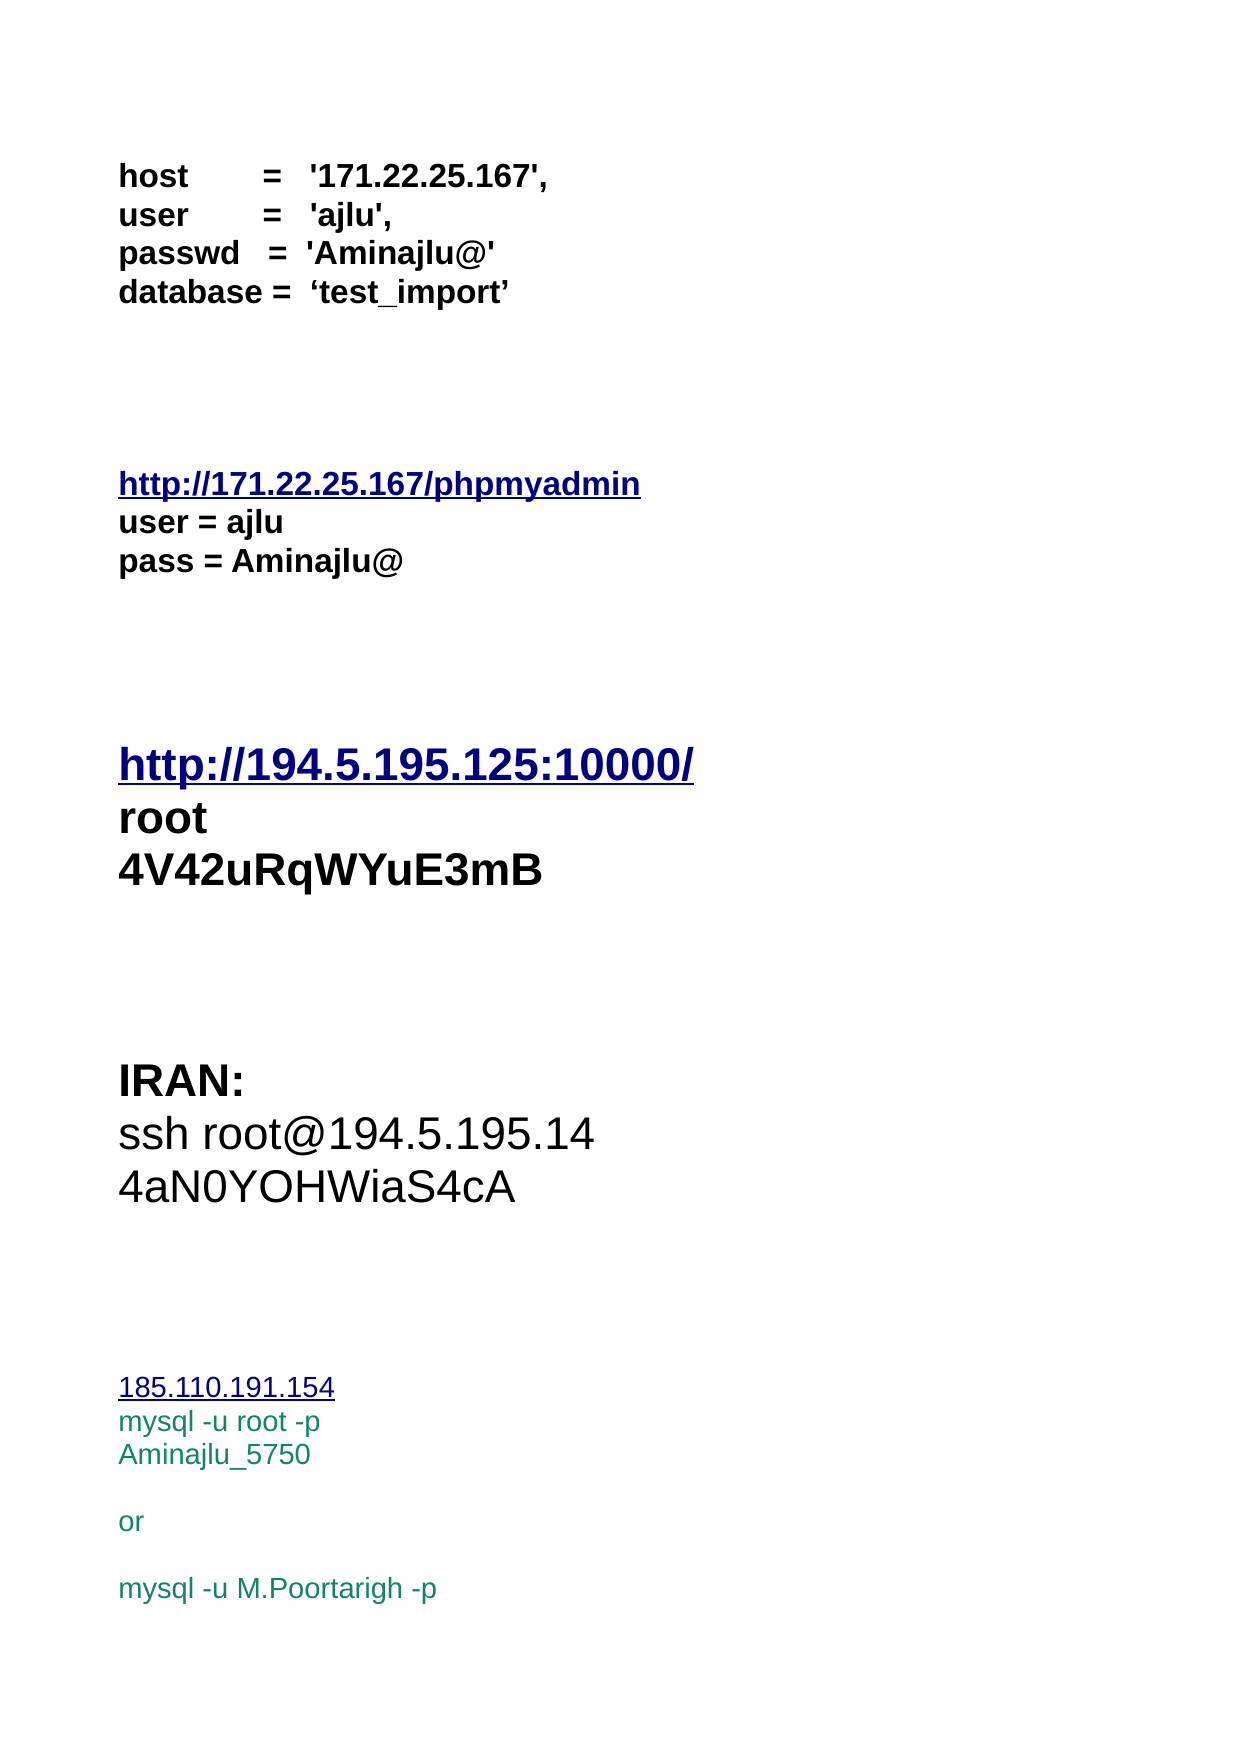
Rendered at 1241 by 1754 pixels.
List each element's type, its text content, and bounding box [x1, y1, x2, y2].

text http://171.22.25.167/phpmyadmin [118, 464, 1122, 502]
text 4aN0YOHWiaS4cA [118, 1159, 1122, 1212]
text http://194.5.195.125:10000/ [118, 737, 1122, 790]
text root [118, 790, 1122, 843]
text mysql -u M.Poortarigh -p [118, 1571, 1122, 1605]
text IRAN: [118, 1054, 1122, 1106]
text or [118, 1504, 1122, 1538]
text user = ajlu [118, 502, 1122, 541]
text mysql -u root -p [118, 1403, 1122, 1437]
text database = ‘test_import’ [118, 272, 1122, 310]
text 4V42uRqWYuE3mB [118, 843, 1122, 896]
text 185.110.191.154 [118, 1370, 1122, 1403]
text ssh root@194.5.195.14 [118, 1106, 1122, 1159]
text pass = Aminajlu@ [118, 541, 1122, 579]
text user = 'ajlu', [118, 195, 1122, 233]
text host = '171.22.25.167', [118, 157, 1122, 195]
text Aminajlu_5750 [118, 1437, 1122, 1471]
text passwd = 'Aminajlu@' [118, 233, 1122, 272]
